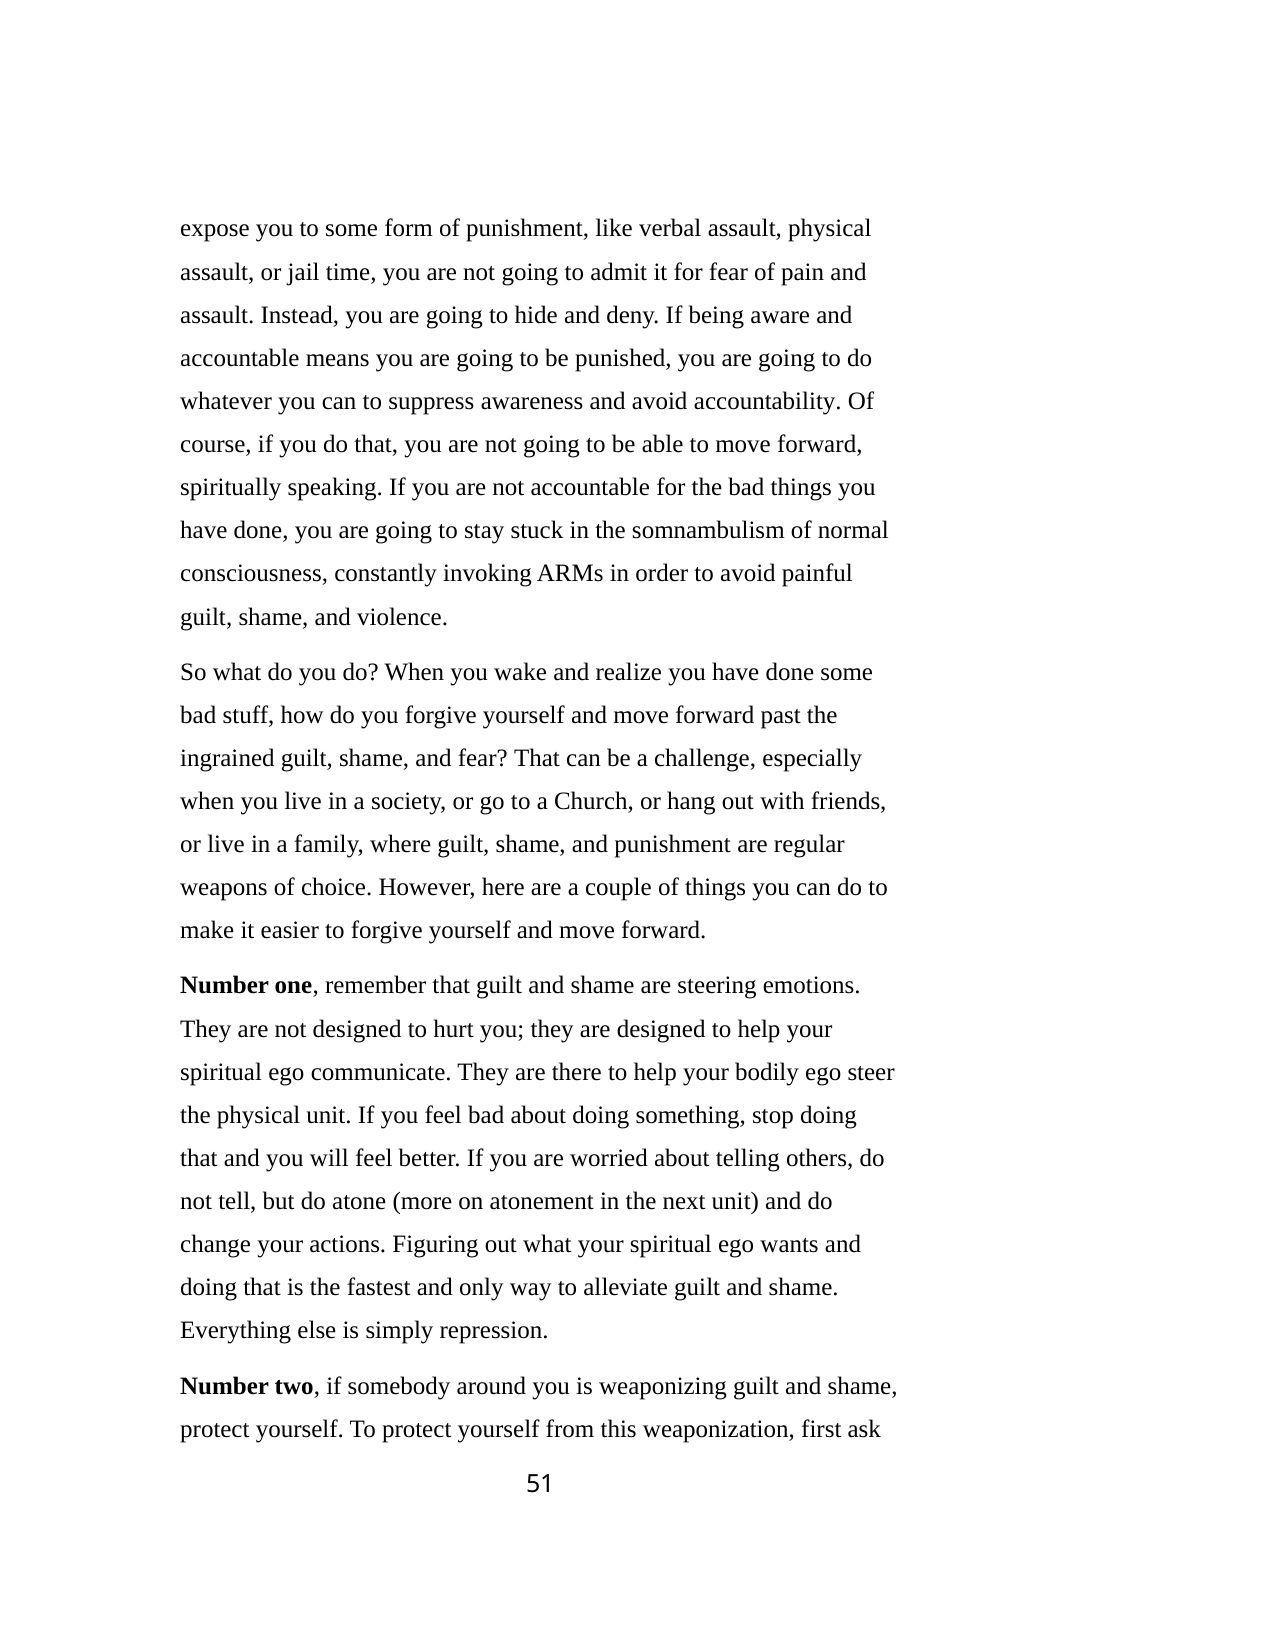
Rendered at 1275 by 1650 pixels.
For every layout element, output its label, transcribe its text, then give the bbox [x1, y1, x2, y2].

text Number one, remember that guilt and shame are steering emotions. They are not designed to hurt you; they are designed to help your spiritual ego communicate. They are there to help your bodily ego steer the physical unit. If you feel bad about doing something, stop doing that and you will feel better. If you are worried about telling others, do not tell, but do atone (more on atonement in the next unit) and do change your actions. Figuring out what your spiritual ego wants and doing that is the fastest and only way to alleviate guilt and shame. Everything else is simply repression. [180, 971, 900, 1344]
text Number two, if somebody around you is weaponizing guilt and shame, protect yourself. To protect yourself from this weaponization, first ask [180, 1371, 900, 1443]
text expose you to some form of punishment, like verbal assault, physical assault, or jail time, you are not going to admit it for fear of pain and assault. Instead, you are going to hide and deny. If being aware and accountable means you are going to be punished, you are going to do whatever you can to suppress awareness and avoid accountability. Of course, if you do that, you are not going to be able to move forward, spiritually speaking. If you are not accountable for the bad things you have done, you are going to stay stuck in the somnambulism of normal consciousness, constantly invoking ARMs in order to avoid painful guilt, shame, and violence. [180, 213, 900, 630]
text So what do you do? When you wake and realize you have done some bad stuff, how do you forgive yourself and move forward past the ingrained guilt, shame, and fear? That can be a challenge, especially when you live in a society, or go to a Church, or hang out with friends, or live in a family, where guilt, shame, and punishment are regular weapons of choice. However, here are a couple of things you can do to make it easier to forgive yourself and move forward. [180, 657, 900, 944]
